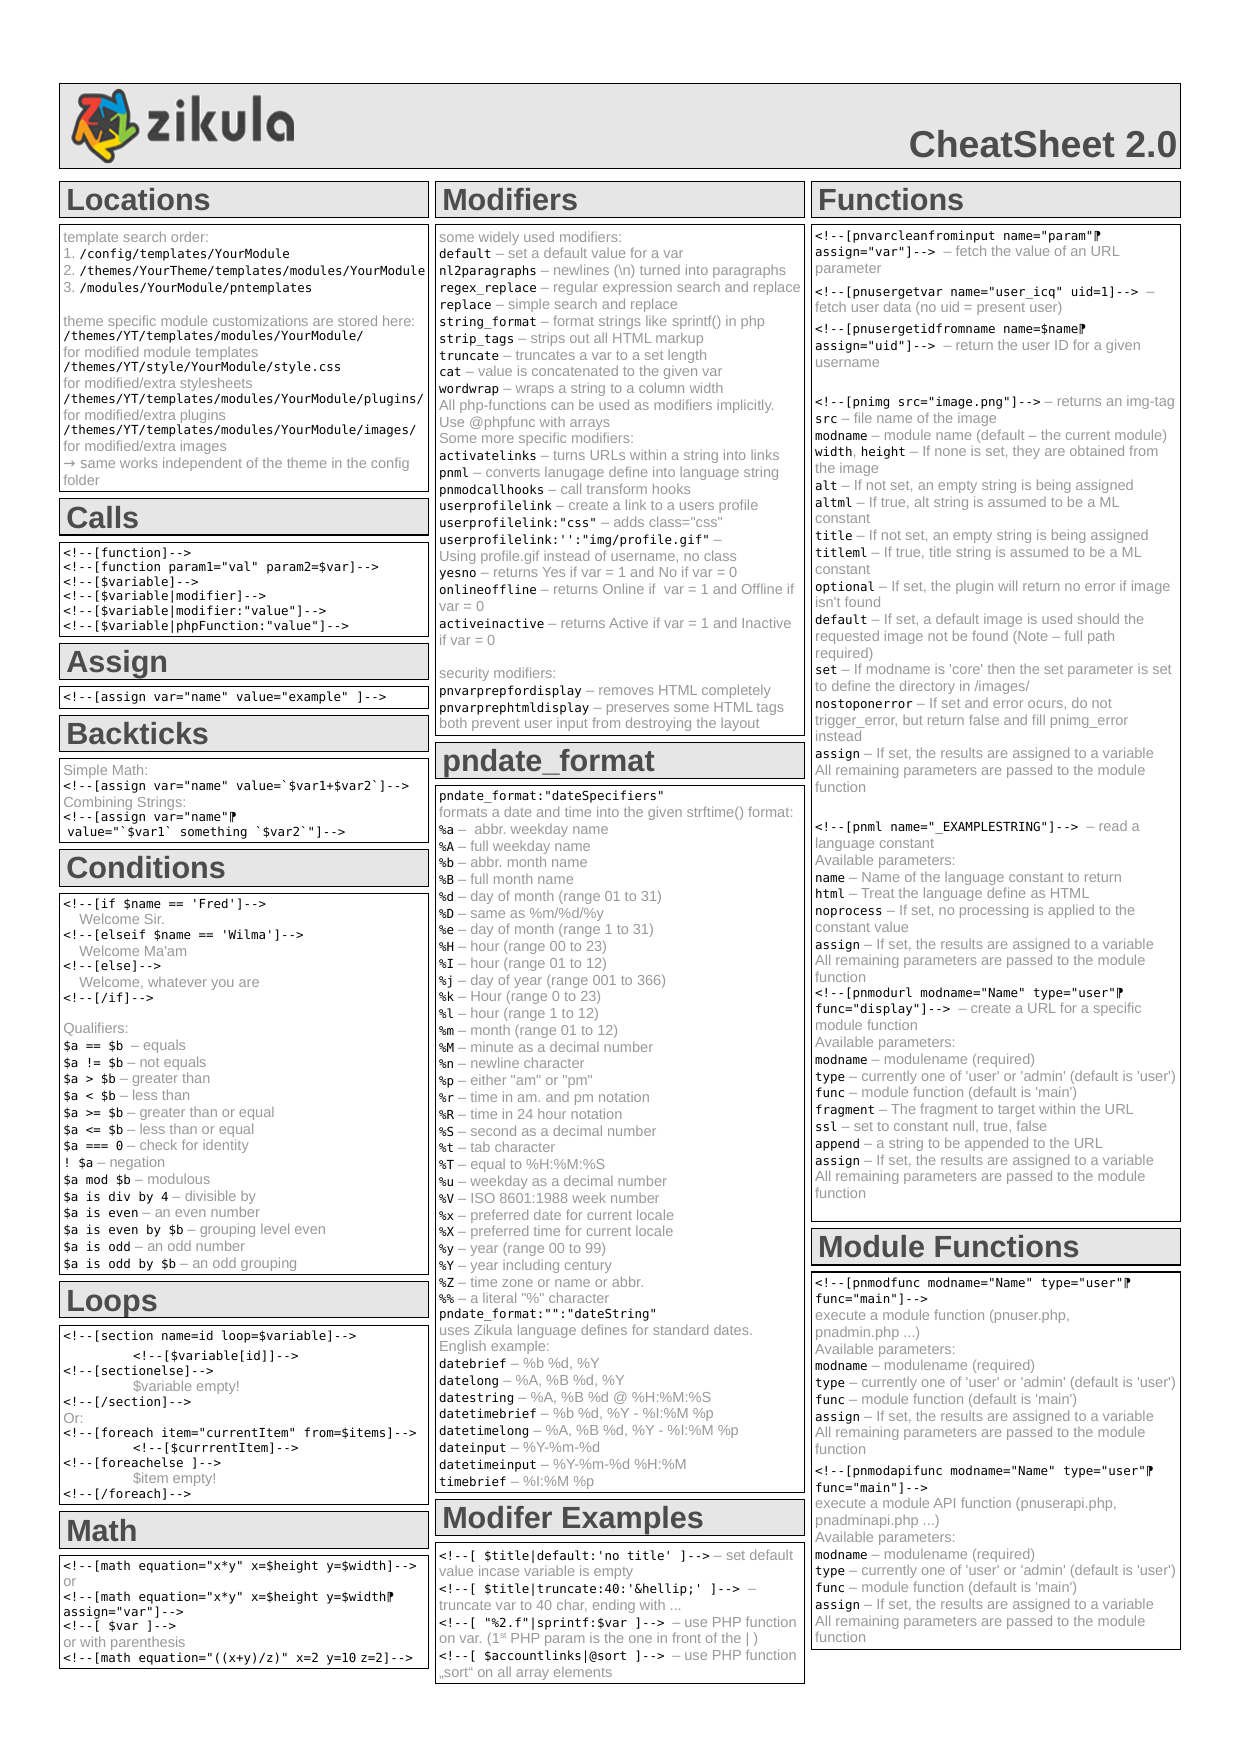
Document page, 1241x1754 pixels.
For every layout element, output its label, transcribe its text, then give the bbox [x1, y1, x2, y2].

subtitle Backticks [60, 716, 428, 751]
text <!--[$variable]--> [60, 571, 428, 585]
text <!--[pnmodapifunc modname="Name" type="user"⁋ func="main"]--> execute a module API function (pnuserapi.php, pnadminapi.php ...) Available parameters: modname – modulename (required) type – currently one of 'user' or 'admin' (default is 'user') func – module function (default is 'main') assign – If set, the results are assigned to a variable All remaining parameters are passed to the module function [812, 1460, 1180, 1649]
text pndate_format:"dateSpecifiers" formats a date and time into the given strftime() format: %a – abbr. weekday name %A – full weekday name %b – abbr. month name %B – full month name %d – day of month (range 01 to 31) %D – same as %m/%d/%y %e – day of month (range 1 to 31) %H – hour (range 00 to 23) %I – hour (range 01 to 12) %j – day of year (range 001 to 366) %k – Hour (range 0 to 23) %l – hour (range 1 to 12) %m – month (range 01 to 12) %M – minute as a decimal number %n – newline character %p – either "am" or "pm" %r – time in am. and pm notation %R – time in 24 hour notation %S – second as a decimal number %t – tab character %T – equal to %H:%M:%S %u – weekday as a decimal number %V – ISO 8601:1988 week number %x – preferred date for current locale %X – preferred time for current locale %y – year (range 00 to 99) %Y – year including century %Z – time zone or name or abbr. %% – a literal "%" character pndate_format:"":"dateString" uses Zikula language defines for standard dates. English example: datebrief – %b %d, %Y datelong – %A, %B %d, %Y datestring – %A, %B %d @ %H:%M:%S datetimebrief – %b %d, %Y - %I:%M %p datetimelong – %A, %B %d, %Y - %I:%M %p dateinput – %Y-%m-%d datetimeinput – %Y-%m-%d %H:%M timebrief – %I:%M %p [436, 786, 804, 1492]
text some widely used modifiers: default – set a default value for a var nl2paragraphs – newlines (\n) turned into paragraphs regex_replace – regular expression search and replace replace – simple search and replace string_format – format strings like sprintf() in php strip_tags – strips out all HTML markup truncate – truncates a var to a set length cat – value is concatenated to the given var wordwrap – wraps a string to a column width All php-functions can be used as modifiers implicitly. Use @phpfunc with arrays Some more specific modifiers: activatelinks – turns URLs within a string into links pnml – converts lanugage define into language string pnmodcallhooks – call transform hooks userprofilelink – create a link to a users profile userprofilelink:"css" – adds class="css" userprofilelink:'':"img/profile.gif" – Using profile.gif instead of username, no class yesno – returns Yes if var = 1 and No if var = 0 onlineoffline – returns Online if var = 1 and Offline if var = 0 activeinactive – returns Active if var = 1 and Inactive if var = 0 security modifiers: pnvarprepfordisplay – removes HTML completely pnvarprephtmldisplay – preserves some HTML tags both prevent user input from destroying the layout [436, 225, 804, 735]
text <!--[$variable|modifier:"value"]--> [60, 600, 428, 614]
picture [59, 82, 330, 169]
text <!--[assign var="name" value="example" ]--> [60, 687, 428, 708]
text <!--[ $title|default:'no title' ]--> – set default value incase variable is empty <!--[ $title|truncate:40:'&hellip;' ]--> – truncate var to 40 char, ending with ... <!--[ "%2.f"|sprintf:$var ]--> – use PHP function on var. (1st PHP param is the one in front of the | ) <!--[ $accountlinks|@sort ]--> – use PHP function „sort“ on all array elements [436, 1543, 804, 1683]
subtitle Assign [60, 644, 428, 679]
subtitle Locations [60, 182, 428, 217]
subtitle Conditions [60, 850, 428, 886]
text <!--[section name=id loop=$variable]--> [60, 1326, 428, 1343]
subtitle Math [60, 1512, 428, 1548]
subtitle Modifiers [436, 182, 804, 217]
text <!--[function]--> [60, 543, 428, 556]
subtitle Modifer Examples [436, 1500, 804, 1535]
text <!--[pnvarcleanfrominput name="param"⁋ assign="var"]--> – fetch the value of an URL parameter [812, 225, 1180, 276]
text Simple Math: <!--[assign var="name" value=`$var1+$var2`]--> Combining Strings: <!--[assign var="name"⁋ value="`$var1` something `$var2`"]--> [60, 759, 428, 842]
text <!--[pnimg src="image.png"]--> – returns an img-tag src – file name of the image modname – module name (default – the current module) width, height – If none is set, they are obtained from the image alt – If not set, an empty string is being assigned altml – If true, alt string is assumed to be a ML constant title – If not set, an empty string is being assigned titleml – If true, title string is assumed to be a ML constant optional – If set, the plugin will return no error if image isn't found default – If set, a default image is used should the requested image not be found (Note – full path required) set – If modname is 'core' then the set parameter is set to define the directory in /images/ nostoponerror – If set and error ocurs, do not trigger_error, but return false and fill pnimg_error instead assign – If set, the results are assigned to a variable All remaining parameters are passed to the module function [812, 389, 1180, 812]
text <!--[pnusergetidfromname name=$name⁋ assign="uid"]--> – return the user ID for a given username [812, 318, 1180, 387]
subtitle Functions [812, 182, 1180, 217]
text <!--[$variable|modifier]--> [60, 585, 428, 600]
subtitle Loops [60, 1282, 428, 1317]
text <!--[math equation="x*y" x=$height y=$width]--> or <!--[math equation="x*y" x=$height y=$width⁋ assign="var"]--> <!--[ $var ]--> or with parenthesis <!--[math equation="((x+y)/z)" x=2 y=10 z=2]--> [60, 1556, 428, 1668]
subtitle pndate_format [436, 743, 804, 778]
text <!--[pnmodfunc modname="Name" type="user"⁋ func="main"]--> execute a module function (pnuser.php, pnadmin.php ...) Available parameters: modname – modulename (required) type – currently one of 'user' or 'admin' (default is 'user') func – module function (default is 'main') assign – If set, the results are assigned to a variable All remaining parameters are passed to the module function [812, 1273, 1180, 1458]
subtitle Calls [60, 499, 428, 534]
text <!--[$variable|phpFunction:"value"]--> [60, 614, 428, 636]
text <!--[$variable[id]]--> <!--[sectionelse]--> $variable empty! <!--[/section]--> Or: <!--[foreach item="currentItem" from=$items]--> <!--[$currrentItem]--> <!--[foreachelse ]--> $item empty! <!--[/foreach]--> [60, 1345, 428, 1504]
text template search order: 1. /config/templates/YourModule 2. /themes/YourTheme/templates/modules/YourModule 3. /modules/YourModule/pntemplates theme specific module customizations are stored here: /themes/YT/templates/modules/YourModule/ for modified module templates /themes/YT/style/YourModule/style.css for modified/extra stylesheets /themes/YT/templates/modules/YourModule/plugins/ for modified/extra plugins /themes/YT/templates/modules/YourModule/images/ for modified/extra images → same works independent of the theme in the config folder [60, 225, 428, 491]
text <!--[pnml name="_EXAMPLESTRING"]--> – read a language constant Available parameters: name – Name of the language constant to return html – Treat the language define as HTML noprocess – If set, no processing is applied to the constant value assign – If set, the results are assigned to a variable All remaining parameters are passed to the module function <!--[pnmodurl modname="Name" type="user"⁋ func="display"]--> – create a URL for a specific module function Available parameters: modname – modulename (required) type – currently one of 'user' or 'admin' (default is 'user') func – module function (default is 'main') fragment – The fragment to target within the URL ssl – set to constant null, true, false append – a string to be appended to the URL assign – If set, the results are assigned to a variable All remaining parameters are passed to the module function [812, 814, 1180, 1221]
text <!--[pnusergetvar name="user_icq" uid=1]--> – fetch user data (no uid = present user) [812, 278, 1180, 316]
subtitle Module Functions [812, 1229, 1180, 1264]
text <!--[if $name == 'Fred']--> Welcome Sir. <!--[elseif $name == 'Wilma']--> Welcome Ma'am <!--[else]--> Welcome, whatever you are <!--[/if]--> Qualifiers: $a == $b – equals $a != $b – not equals $a > $b – greater than $a < $b – less than $a >= $b – greater than or equal $a <= $b – less than or equal $a === 0 – check for identity ! $a – negation $a mod $b – modulous $a is div by 4 – divisible by $a is even – an even number $a is even by $b – grouping level even $a is odd – an odd number $a is odd by $b – an odd grouping [60, 894, 428, 1274]
text <!--[function param1="val" param2=$var]--> [60, 556, 428, 571]
